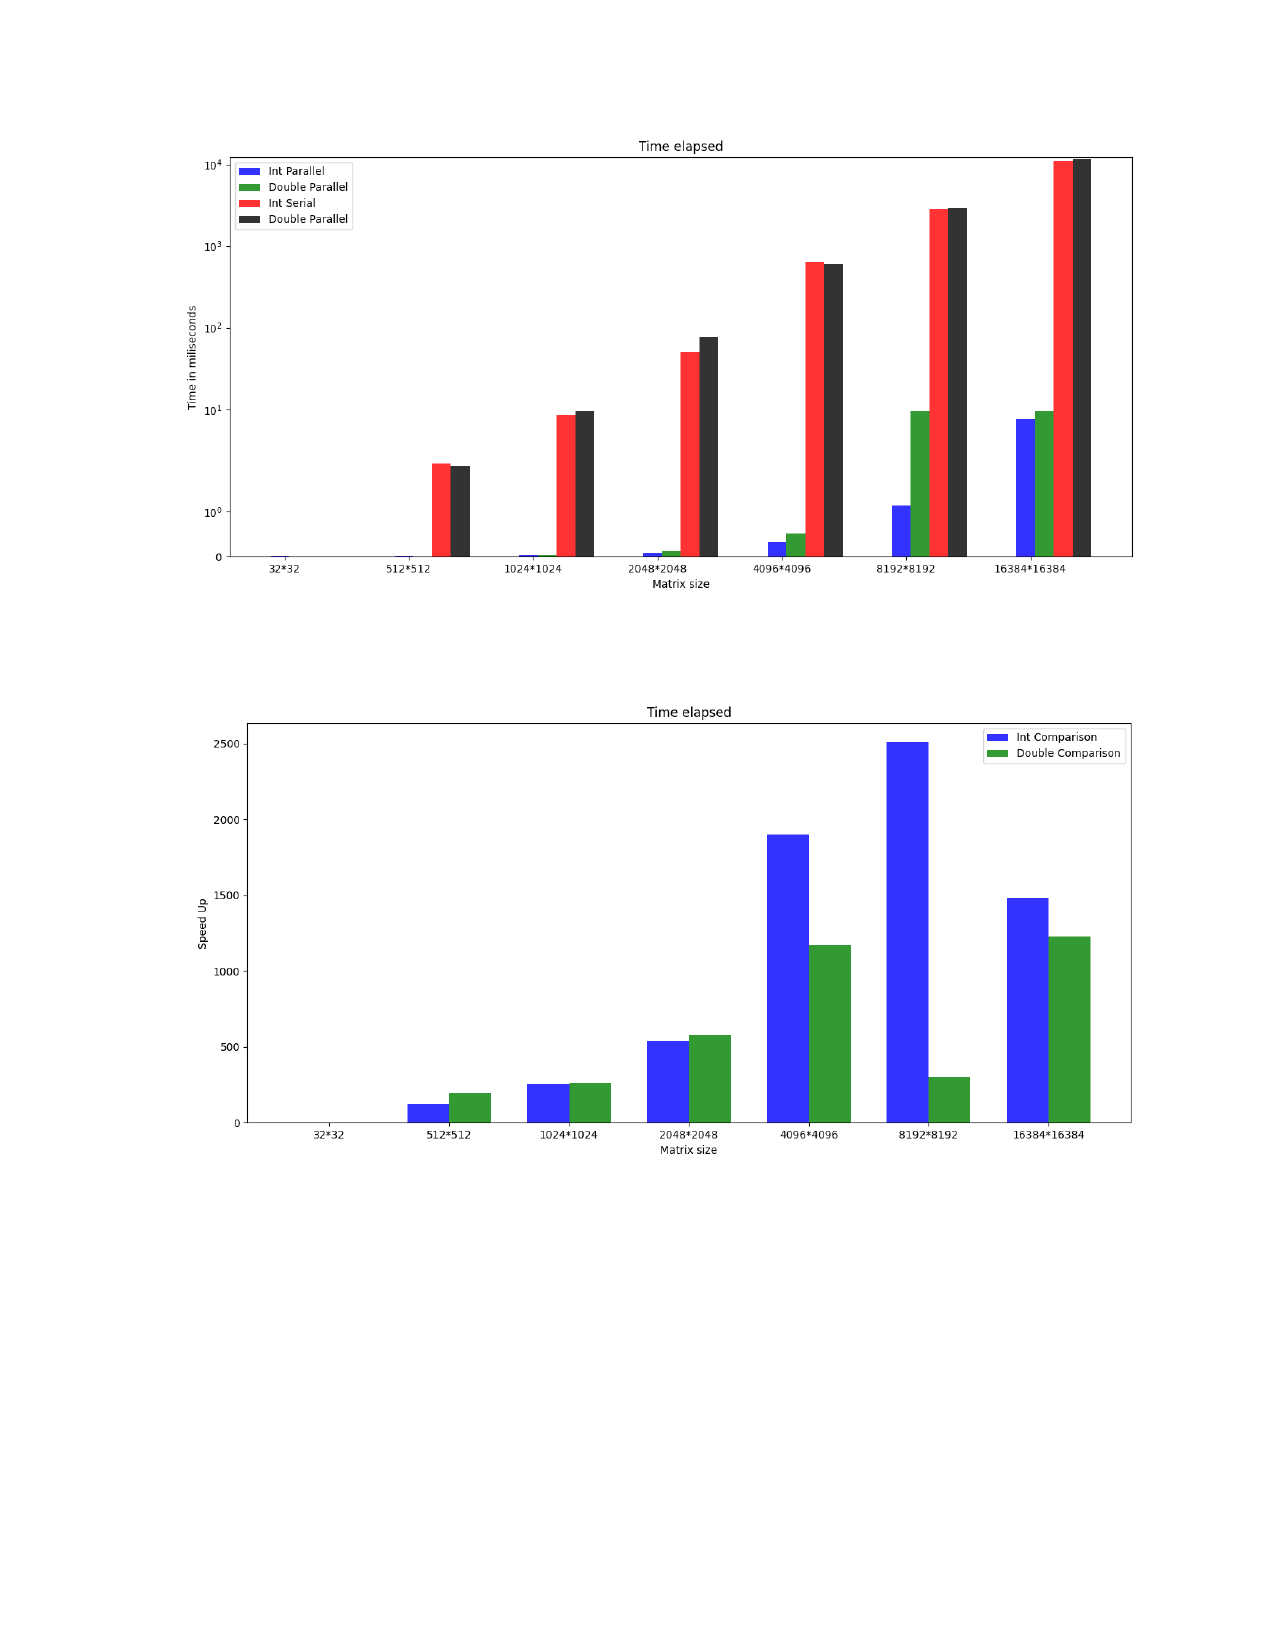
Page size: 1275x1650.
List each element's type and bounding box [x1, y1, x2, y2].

picture [118, 684, 1157, 1183]
picture [116, 118, 1156, 617]
